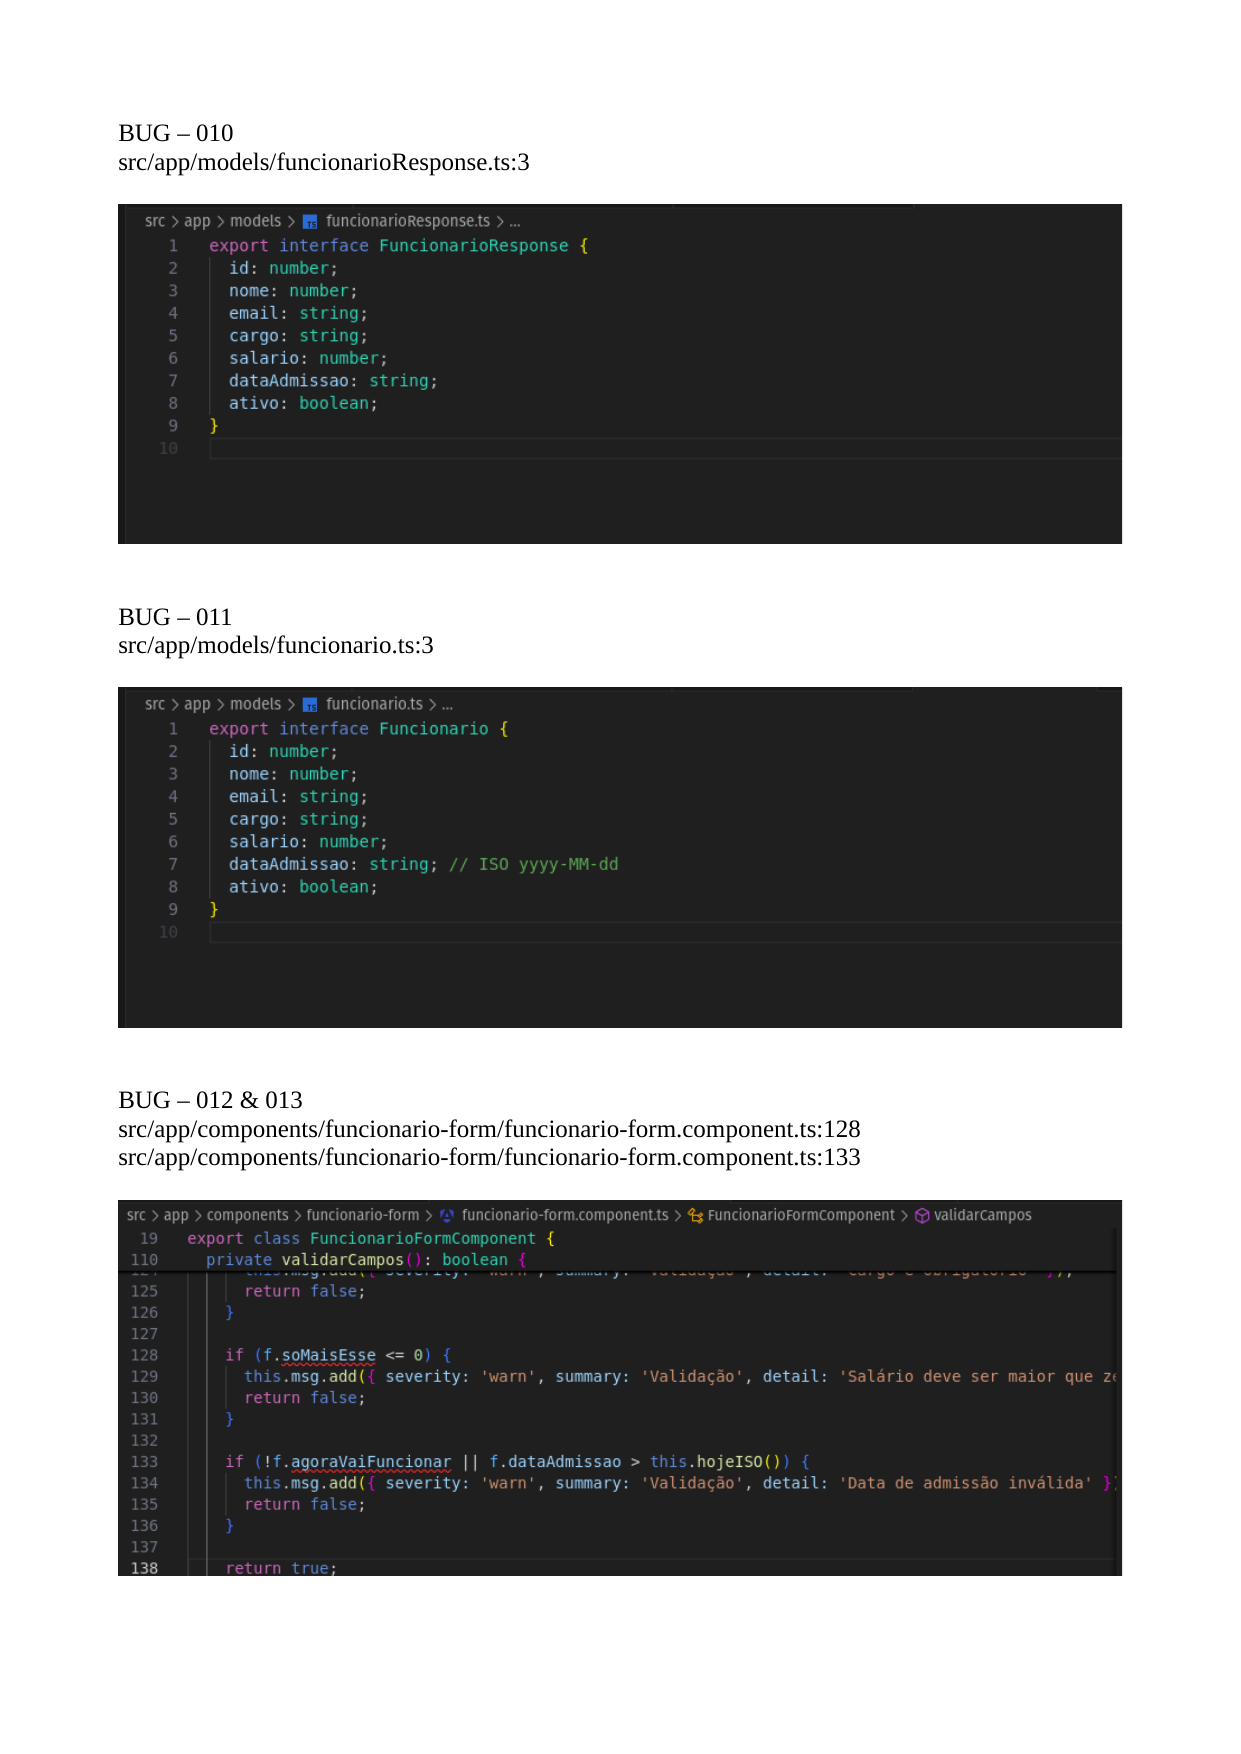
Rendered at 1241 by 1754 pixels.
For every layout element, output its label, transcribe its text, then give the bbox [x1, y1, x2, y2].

text src/app/models/funcionarioResponse.ts:3 [118, 147, 1122, 176]
text BUG – 012 & 013 [118, 1085, 1122, 1114]
picture [118, 204, 1123, 544]
text BUG – 011 [118, 602, 1122, 630]
text src/app/components/funcionario-form/funcionario-form.component.ts:128 [118, 1114, 1122, 1142]
text BUG – 010 [118, 118, 1122, 147]
text src/app/models/funcionario.ts:3 [118, 630, 1122, 659]
picture [118, 1200, 1123, 1576]
picture [118, 687, 1123, 1028]
text src/app/components/funcionario-form/funcionario-form.component.ts:133 [118, 1142, 1122, 1171]
